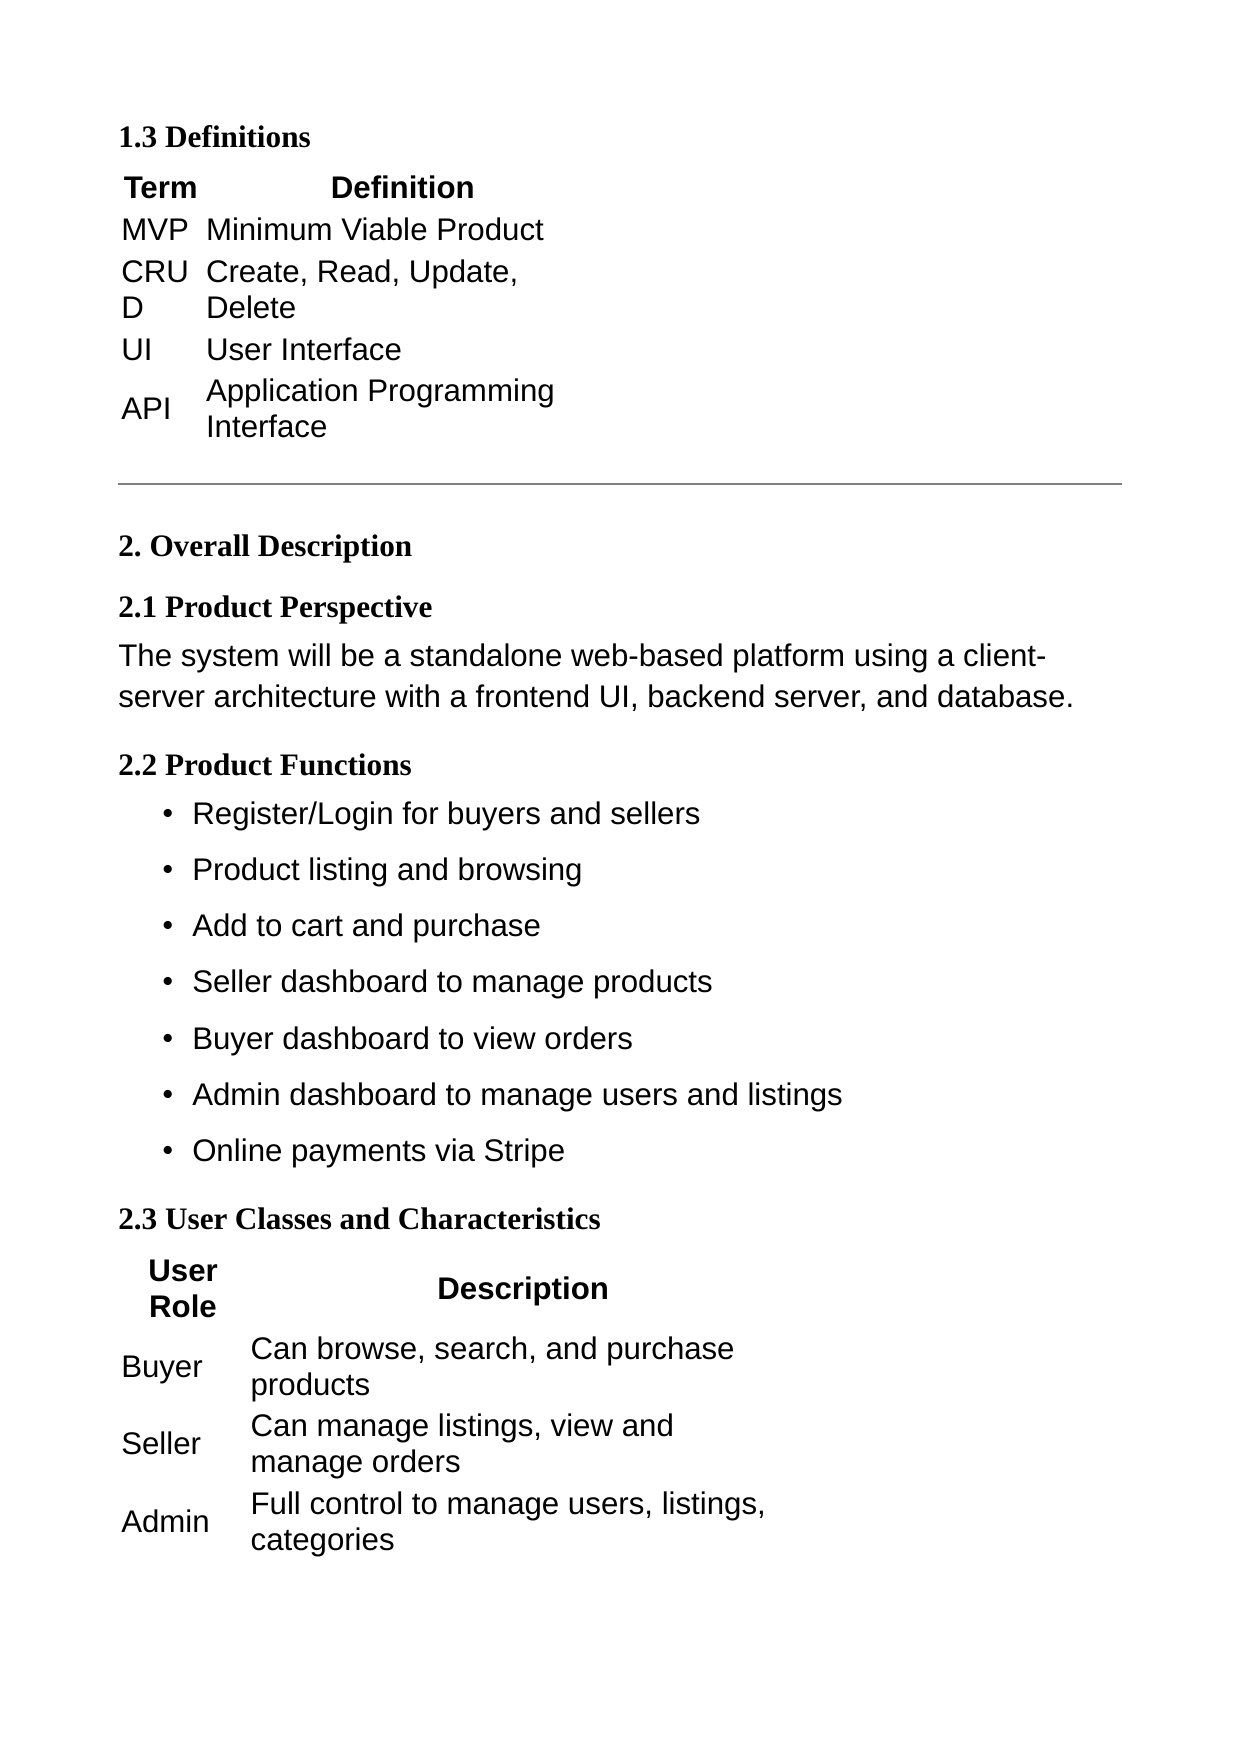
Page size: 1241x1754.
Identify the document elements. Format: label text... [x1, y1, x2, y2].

list Product listing and browsing [162, 851, 1122, 887]
table_cell API [118, 370, 203, 447]
table_cell Minimum Viable Product [203, 208, 602, 250]
list Add to cart and purchase [162, 907, 1122, 943]
subtitle 2.2 Product Functions [118, 747, 1122, 783]
subtitle 1.3 Definitions [118, 118, 1122, 154]
list Admin dashboard to manage users and listings [162, 1076, 1122, 1112]
list Seller dashboard to manage products [162, 963, 1122, 1000]
table_cell Create, Read, Update, Delete [203, 250, 602, 328]
list Buyer dashboard to view orders [162, 1020, 1122, 1056]
table_cell Buyer [118, 1327, 247, 1404]
table_cell MVP [118, 208, 203, 250]
table_header Definition [203, 167, 602, 208]
table_cell Admin [118, 1482, 247, 1560]
table_cell User Interface [203, 328, 602, 369]
table_cell Full control to manage users, listings, categories [248, 1482, 798, 1560]
table_header User Role [118, 1249, 247, 1327]
text The system will be a standalone web-based platform using a client-server architecture with a frontend UI, backend server, and database. [118, 637, 1122, 714]
table_cell Seller [118, 1405, 247, 1482]
table_cell Application Programming Interface [203, 370, 602, 447]
subtitle 2.1 Product Perspective [118, 589, 1122, 624]
subtitle 2.3 User Classes and Characteristics [118, 1201, 1122, 1237]
table_cell Can manage listings, view and manage orders [248, 1405, 798, 1482]
subtitle 2. Overall Description [118, 528, 1122, 564]
table_cell CRUD [118, 250, 203, 328]
table_cell Can browse, search, and purchase products [248, 1327, 798, 1404]
table_header Term [118, 167, 203, 208]
table_header Description [248, 1249, 798, 1327]
list Online payments via Stripe [162, 1132, 1122, 1168]
table_cell UI [118, 328, 203, 369]
list Register/Login for buyers and sellers [162, 795, 1122, 831]
